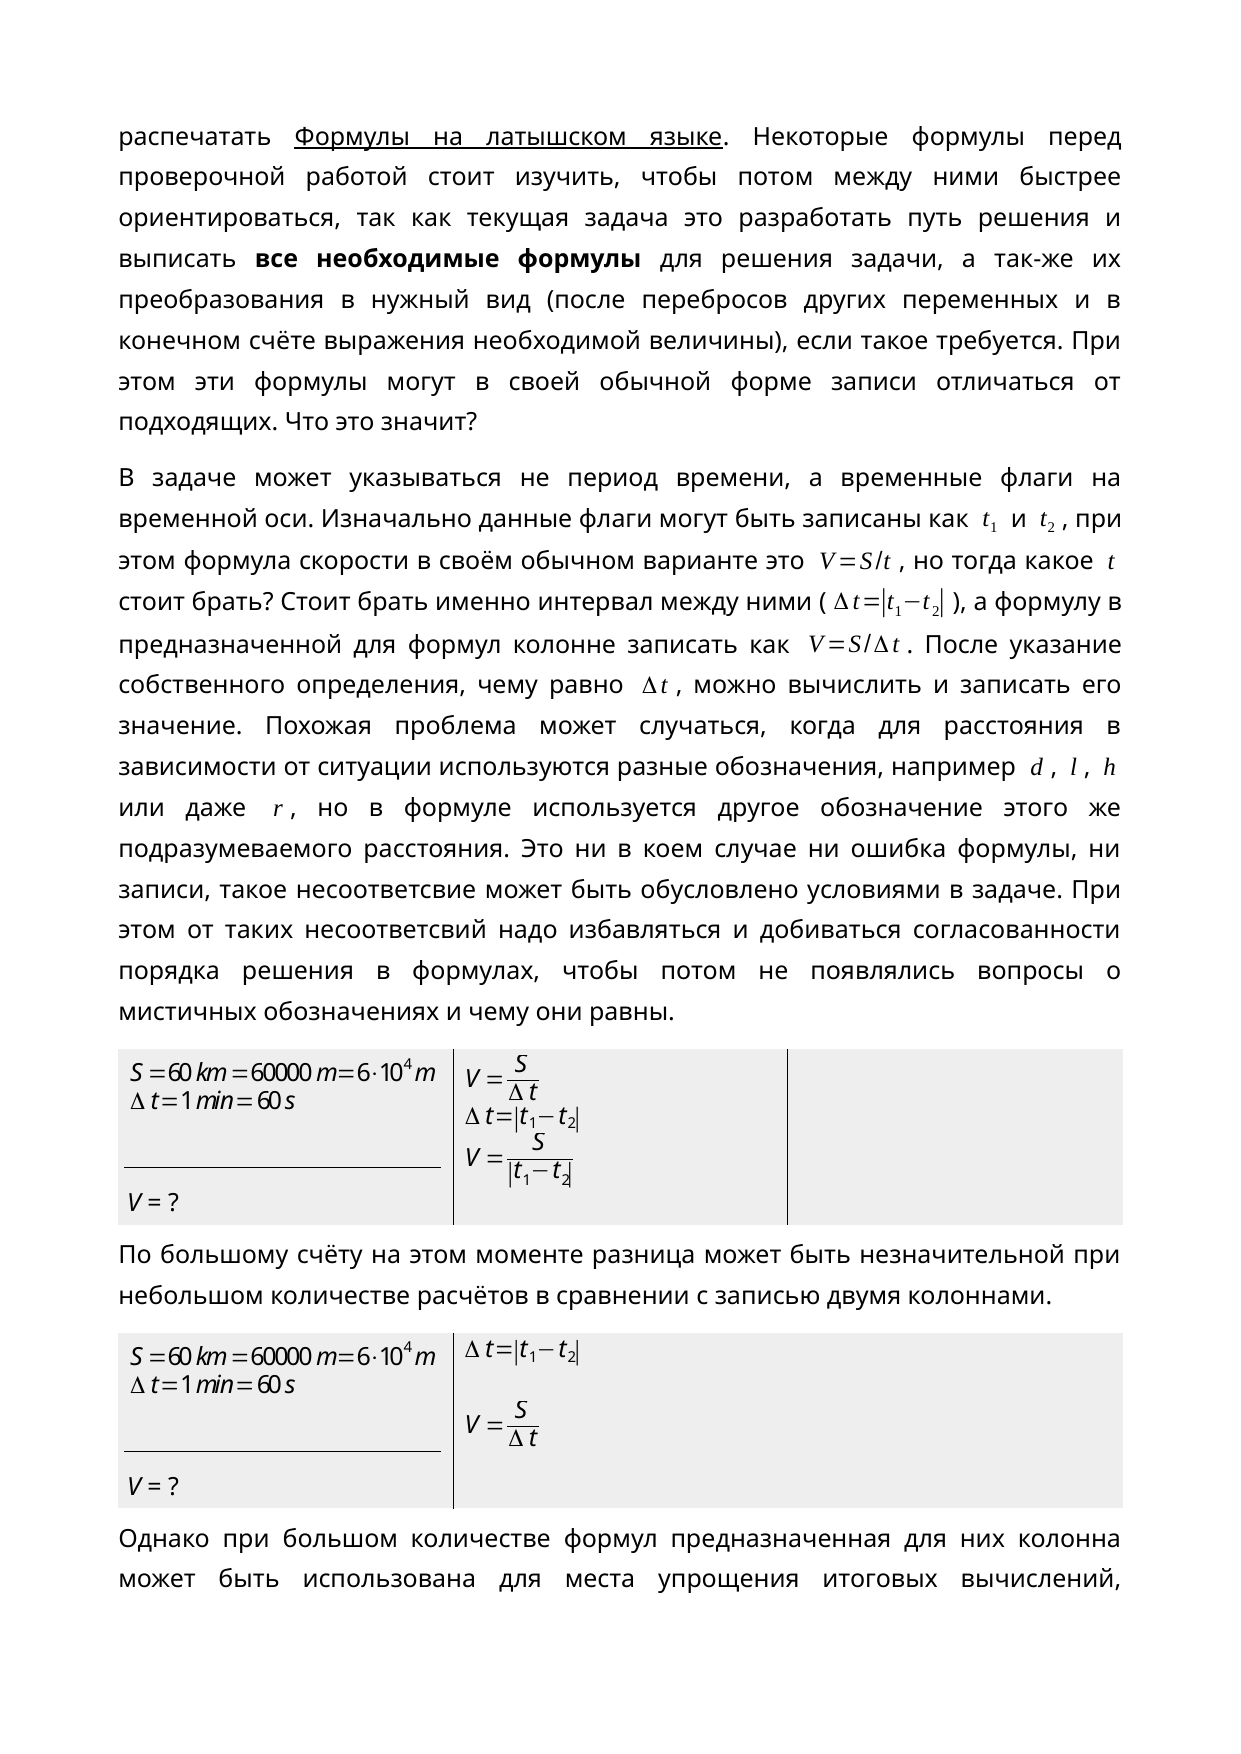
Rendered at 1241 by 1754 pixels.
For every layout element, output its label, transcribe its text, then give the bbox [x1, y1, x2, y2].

text В задаче может указываться не период времени, а временные флаги на временной оси. Изначально данные флаги могут быть записаны как и , при этом формула скорости в своём обычном варианте это , но тогда какое стоит брать? Стоит брать именно интервал между ними (), а формулу в предназначенной для формул колонне записать как . После указание собственного определения, чему равно , можно вычислить и записать его значение. Похожая проблема может случаться, когда для расстояния в зависимости от ситуации используются разные обозначения, например , , или даже , но в формуле используется другое обозначение этого же подразумеваемого расстояния. Это ни в коем случае ни ошибка формулы, ни записи, такое несоответсвие может быть обусловлено условиями в задаче. При этом от таких несоответсвий надо избавляться и добиваться согласованности порядка решения в формулах, чтобы потом не появлялись вопросы о мистичных обозначениях и чему они равны. [118, 459, 1122, 1028]
table_header [454, 1049, 787, 1225]
table_header [788, 1049, 1123, 1225]
table_header V = ? [118, 1333, 453, 1508]
text По большому счёту на этом моменте разница может быть незначительной при небольшом количестве расчётов в сравнении с записью двумя колоннами. [118, 1237, 1122, 1312]
table_header [454, 1333, 1123, 1508]
text Однако при большом количестве формул предназначенная для них колонна может быть использована для места упрощения итоговых вычислений, [118, 1520, 1122, 1595]
table_header V = ? [118, 1049, 453, 1225]
text распечатать Формулы на латышском языке. Некоторые формулы перед проверочной работой стоит изучить, чтобы потом между ними быстрее ориентироваться, так как текущая задача это разработать путь решения и выписать все необходимые формулы для решения задачи, а так-же их преобразования в нужный вид (после перебросов других переменных и в конечном счёте выражения необходимой величины), если такое требуется. При этом эти формулы могут в своей обычной форме записи отличаться от подходящих. Что это значит? [118, 118, 1122, 438]
